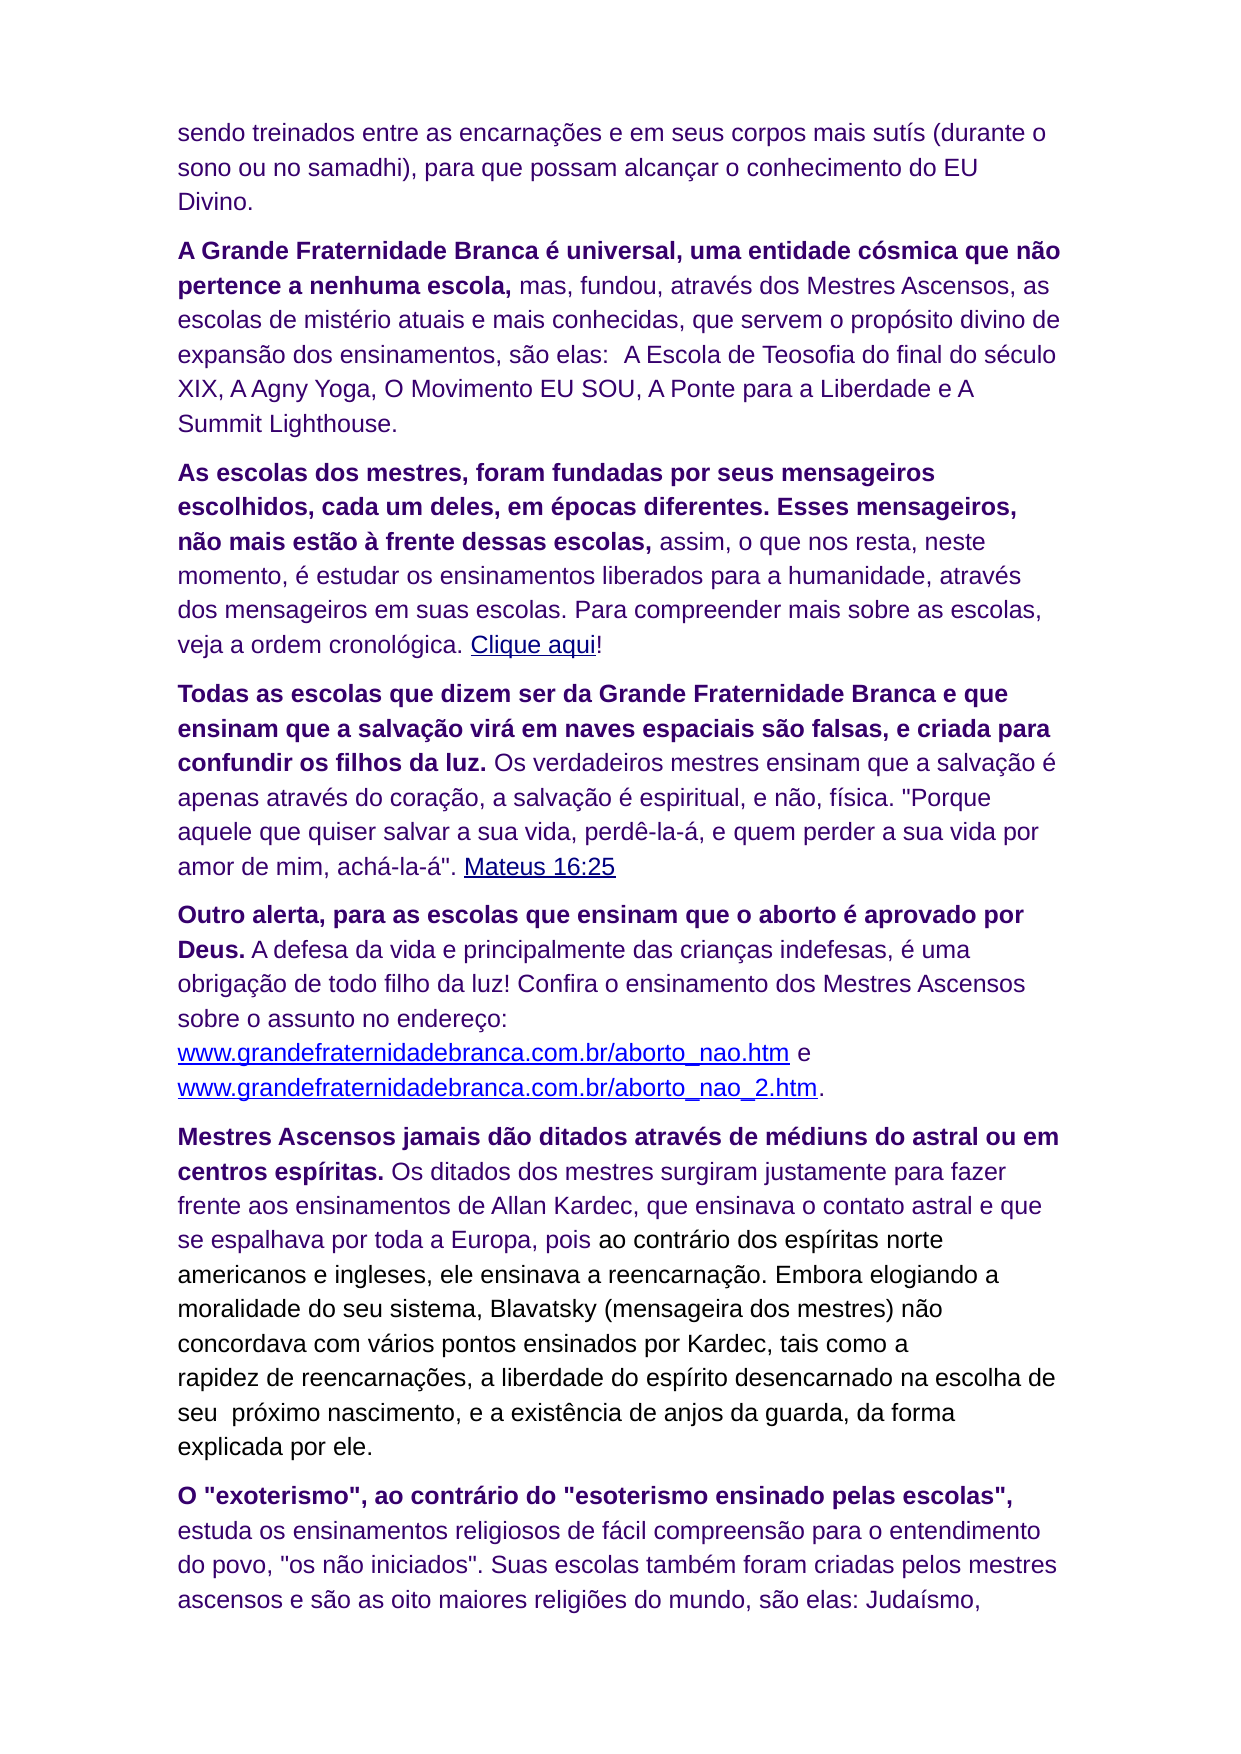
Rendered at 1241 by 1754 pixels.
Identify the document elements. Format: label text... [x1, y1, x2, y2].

text sendo treinados entre as encarnações e em seus corpos mais sutís (durante o sono ou no samadhi), para que possam alcançar o conhecimento do EU Divino. [177, 118, 1063, 216]
text Todas as escolas que dizem ser da Grande Fraternidade Branca e que ensinam que a salvação virá em naves espaciais são falsas, e criada para confundir os filhos da luz. Os verdadeiros mestres ensinam que a salvação é apenas através do coração, a salvação é espiritual, e não, física. "Porque aquele que quiser salvar a sua vida, perdê-la-á, e quem perder a sua vida por amor de mim, achá-la-á". Mateus 16:25 [177, 679, 1063, 880]
text O "exoterismo", ao contrário do "esoterismo ensinado pelas escolas", estuda os ensinamentos religiosos de fácil compreensão para o entendimento do povo, "os não iniciados". Suas escolas também foram criadas pelos mestres ascensos e são as oito maiores religiões do mundo, são elas: Judaísmo, [177, 1481, 1063, 1613]
text Outro alerta, para as escolas que ensinam que o aborto é aprovado por Deus. A defesa da vida e principalmente das crianças indefesas, é uma obrigação de todo filho da luz! Confira o ensinamento dos Mestres Ascensos sobre o assunto no endereço: www.grandefraternidadebranca.com.br/aborto_nao.htm e www.grandefraternidadebranca.com.br/aborto_nao_2.htm. [177, 901, 1063, 1102]
text A Grande Fraternidade Branca é universal, uma entidade cósmica que não pertence a nenhuma escola, mas, fundou, através dos Mestres Ascensos, as escolas de mistério atuais e mais conhecidas, que servem o propósito divino de expansão dos ensinamentos, são elas: A Escola de Teosofia do final do século XIX, A Agny Yoga, O Movimento EU SOU, A Ponte para a Liberdade e A Summit Lighthouse. [177, 236, 1063, 437]
text As escolas dos mestres, foram fundadas por seus mensageiros escolhidos, cada um deles, em épocas diferentes. Esses mensageiros, não mais estão à frente dessas escolas, assim, o que nos resta, neste momento, é estudar os ensinamentos liberados para a humanidade, através dos mensageiros em suas escolas. Para compreender mais sobre as escolas, veja a ordem cronológica. Clique aqui! [177, 458, 1063, 659]
text Mestres Ascensos jamais dão ditados através de médiuns do astral ou em centros espíritas. Os ditados dos mestres surgiram justamente para fazer frente aos ensinamentos de Allan Kardec, que ensinava o contato astral e que se espalhava por toda a Europa, pois ao contrário dos espíritas norte americanos e ingleses, ele ensinava a reencarnação. Embora elogiando a moralidade do seu sistema, Blavatsky (mensageira dos mestres) não concordava com vários pontos ensinados por Kardec, tais como a rapidez de reencarnações, a liberdade do espírito desencarnado na escolha de seu próximo nascimento, e a existência de anjos da guarda, da forma explicada por ele. [177, 1122, 1063, 1461]
